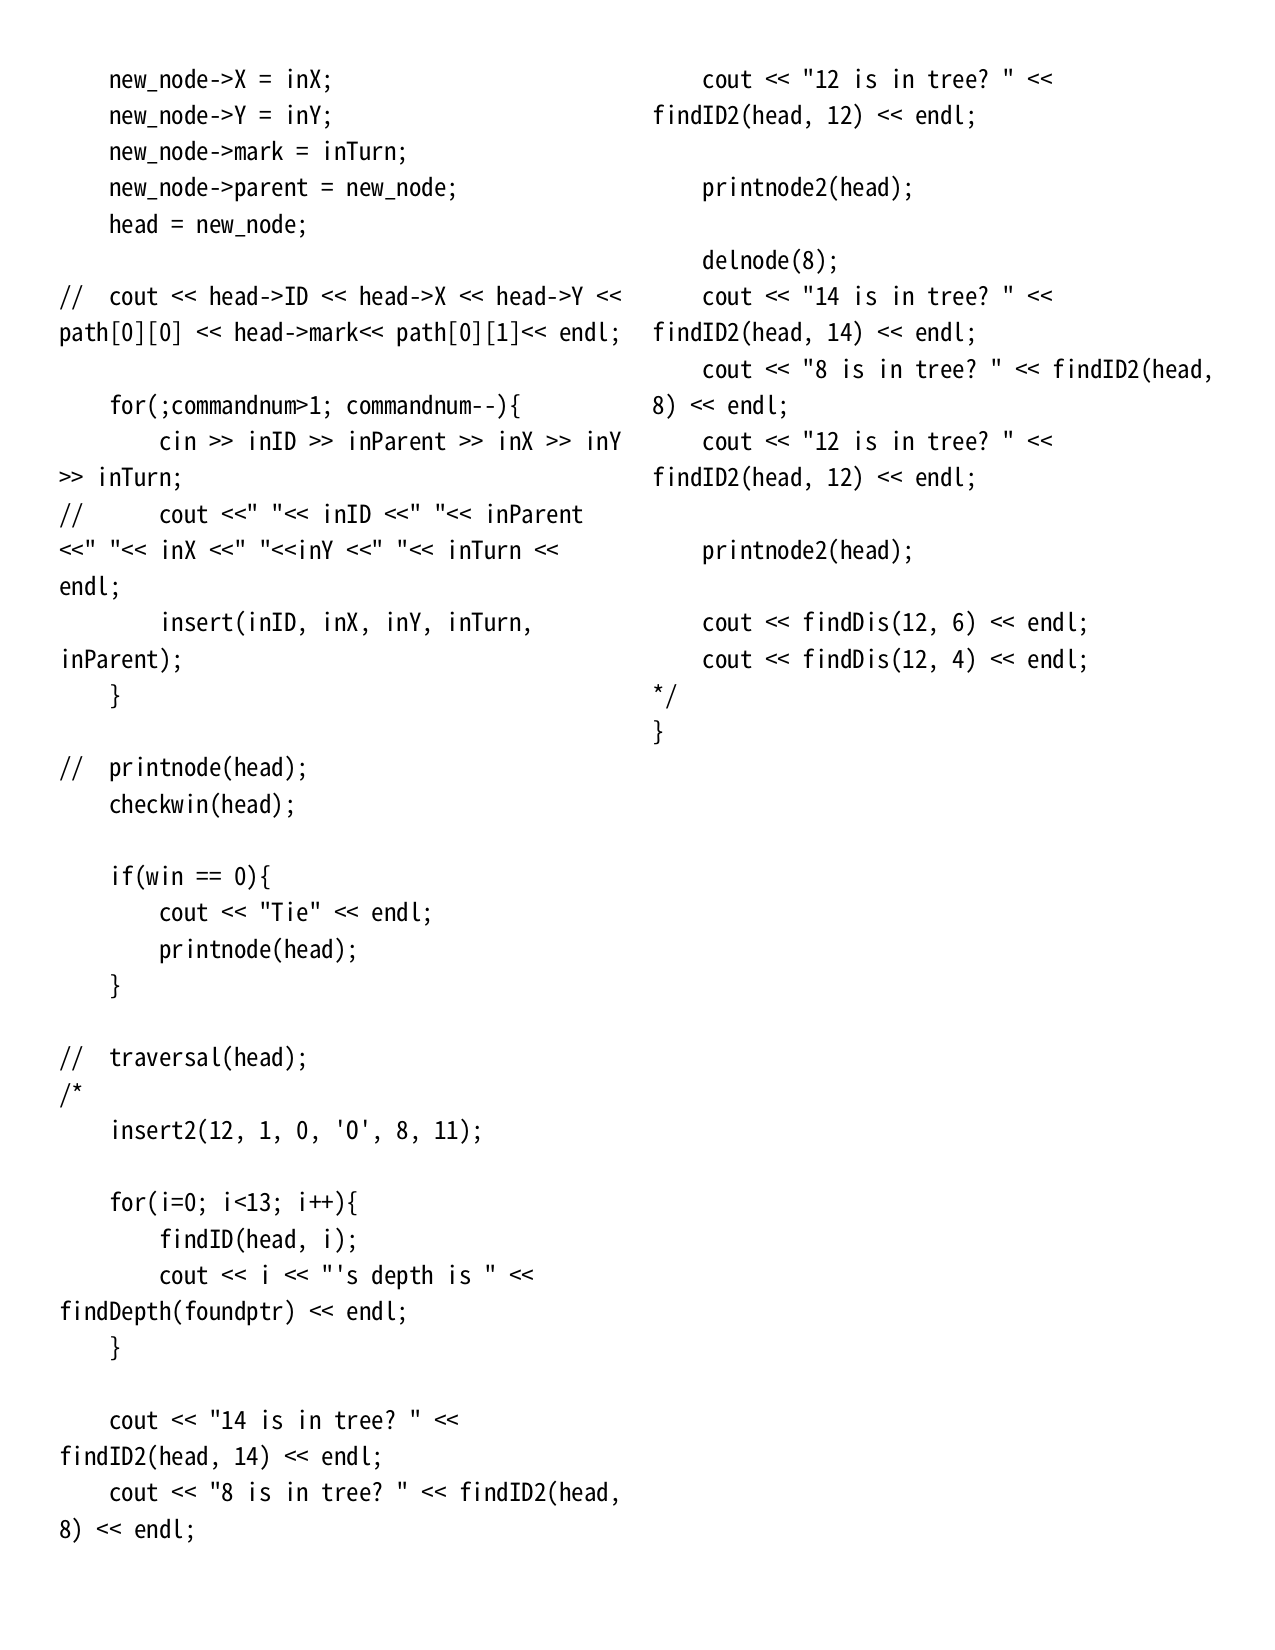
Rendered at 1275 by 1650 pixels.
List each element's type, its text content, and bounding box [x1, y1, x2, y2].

text printnode(head); [59, 929, 623, 965]
text // printnode(head); [59, 748, 623, 784]
text /* [59, 1074, 623, 1110]
text printnode2(head); [652, 530, 1216, 567]
text insert2(12, 1, 0, 'O', 8, 11); [59, 1110, 623, 1147]
text delnode(8); [652, 240, 1216, 277]
text new_node->parent = new_node; [59, 168, 623, 204]
text for(i=0; i<13; i++){ [59, 1183, 623, 1219]
text } [652, 712, 1216, 748]
text cout << i << "'s depth is " << findDepth(foundptr) << endl; [59, 1255, 623, 1328]
text for(;commandnum>1; commandnum--){ [59, 385, 623, 422]
text cout << "14 is in tree? " << findID2(head, 14) << endl; [652, 277, 1216, 349]
text cout << "8 is in tree? " << findID2(head, 8) << endl; [59, 1473, 623, 1545]
text cout << "12 is in tree? " << findID2(head, 12) << endl; [652, 59, 1216, 132]
text insert(inID, inX, inY, inTurn, inParent); [59, 603, 623, 675]
text // traversal(head); [59, 1038, 623, 1074]
text cout << "8 is in tree? " << findID2(head, 8) << endl; [652, 349, 1216, 422]
text head = new_node; [59, 204, 623, 240]
text // cout << head->ID << head->X << head->Y << path[0][0] << head->mark<< path[0][1]<< endl; [59, 277, 623, 349]
text } [59, 965, 623, 1002]
text */ [652, 675, 1216, 712]
text new_node->Y = inY; [59, 95, 623, 132]
text checkwin(head); [59, 784, 623, 820]
text cout << "12 is in tree? " << findID2(head, 12) << endl; [652, 422, 1216, 494]
text } [59, 1328, 623, 1364]
text new_node->X = inX; [59, 59, 623, 95]
text findID(head, i); [59, 1219, 623, 1255]
text cout << "14 is in tree? " << findID2(head, 14) << endl; [59, 1400, 623, 1473]
text // cout <<" "<< inID <<" "<< inParent <<" "<< inX <<" "<<inY <<" "<< inTurn << endl; [59, 494, 623, 603]
text } [59, 675, 623, 712]
text if(win == 0){ [59, 857, 623, 893]
text new_node->mark = inTurn; [59, 132, 623, 168]
text printnode2(head); [652, 168, 1216, 204]
text cout << findDis(12, 6) << endl; [652, 603, 1216, 639]
text cout << "Tie" << endl; [59, 893, 623, 929]
text cin >> inID >> inParent >> inX >> inY >> inTurn; [59, 422, 623, 494]
text cout << findDis(12, 4) << endl; [652, 639, 1216, 675]
